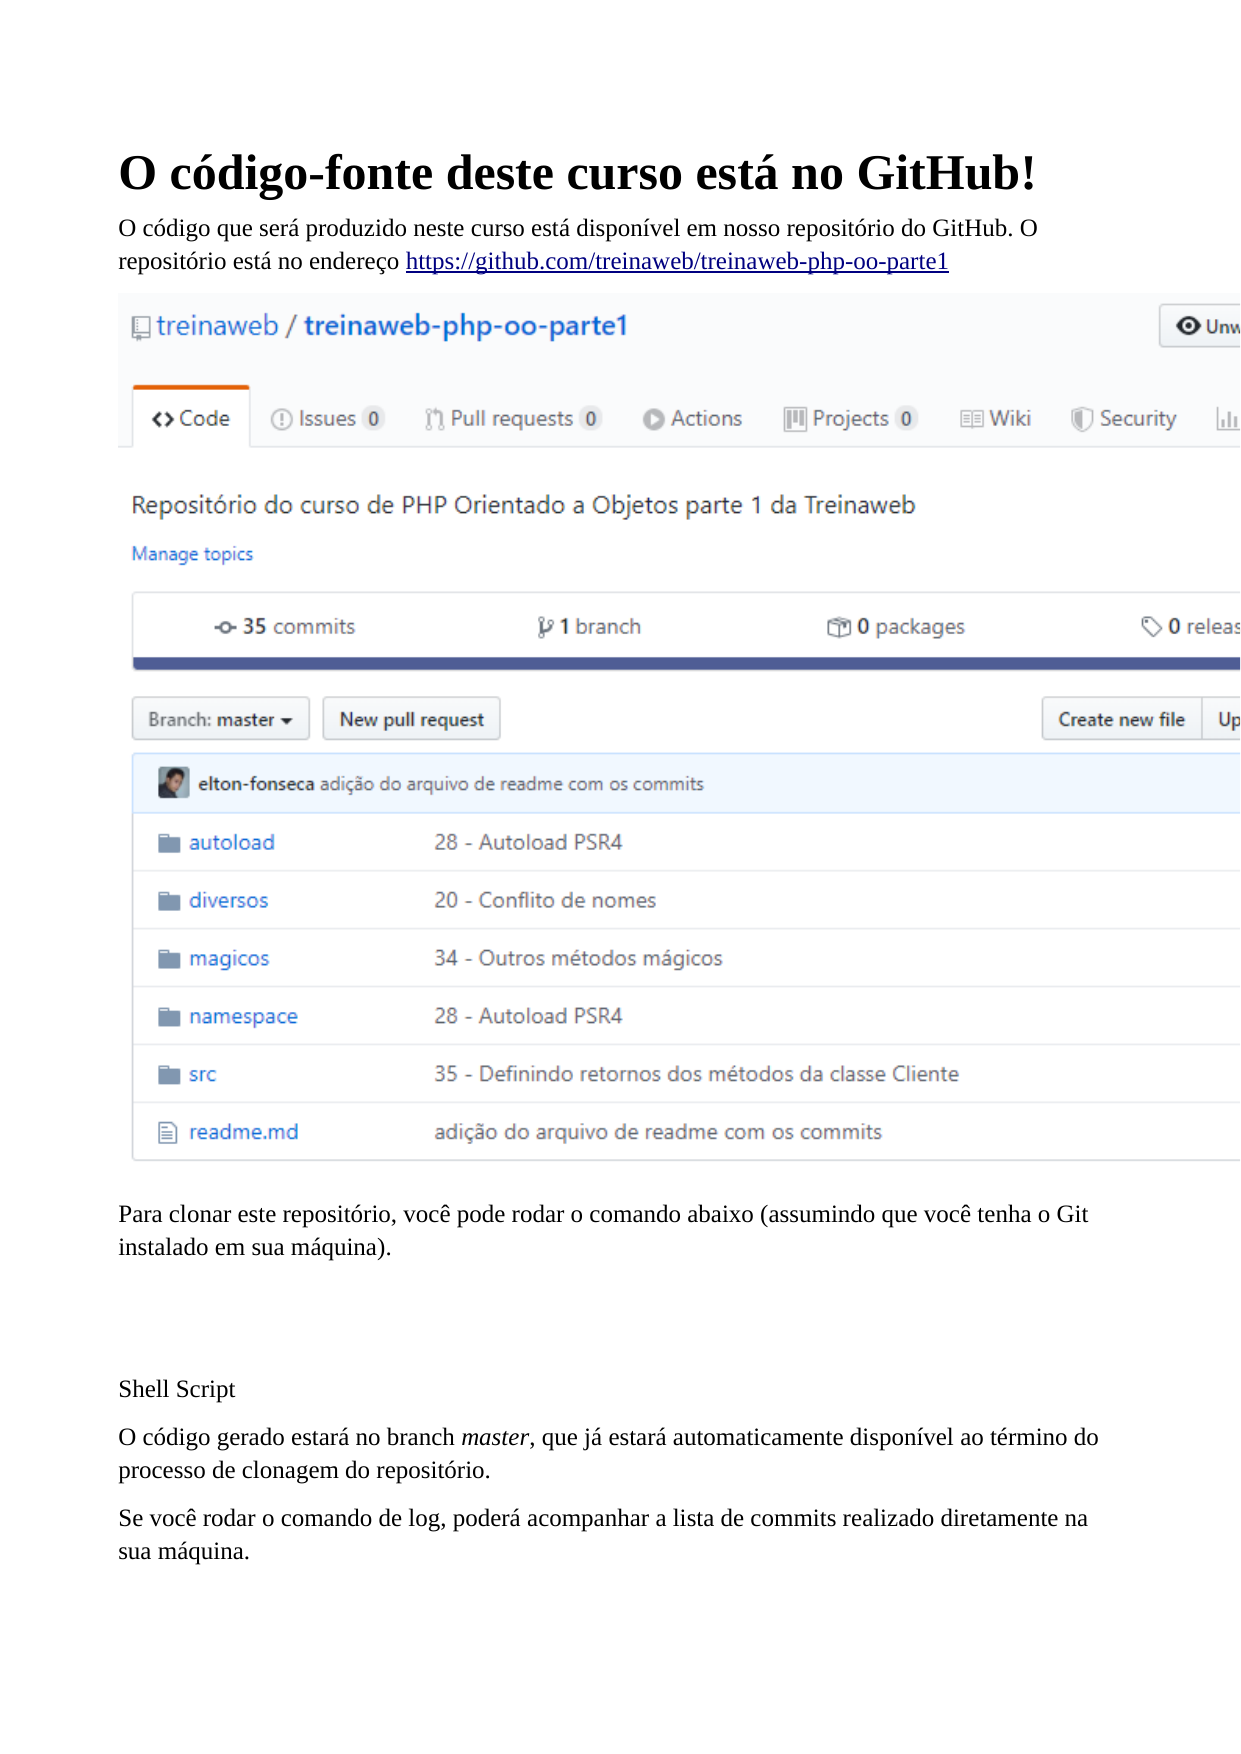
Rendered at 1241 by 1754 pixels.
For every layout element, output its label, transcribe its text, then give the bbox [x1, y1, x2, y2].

text Shell Script [118, 1374, 1122, 1403]
subtitle O código-fonte deste curso está no GitHub! [118, 143, 1122, 201]
text Para clonar este repositório, você pode rodar o comando abaixo (assumindo que você tenha o Git instalado em sua máquina). [118, 1199, 1122, 1260]
text Se você rodar o comando de log, poderá acompanhar a lista de commits realizado diretamente na sua máquina. [118, 1503, 1122, 1564]
picture [118, 293, 1241, 1180]
text O código gerado estará no branch master, que já estará automaticamente disponível ao término do processo de clonagem do repositório. [118, 1422, 1122, 1484]
text O código que será produzido neste curso está disponível em nosso repositório do GitHub. O repositório está no endereço https://github.com/treinaweb/treinaweb-php-oo-parte1 [118, 213, 1122, 275]
